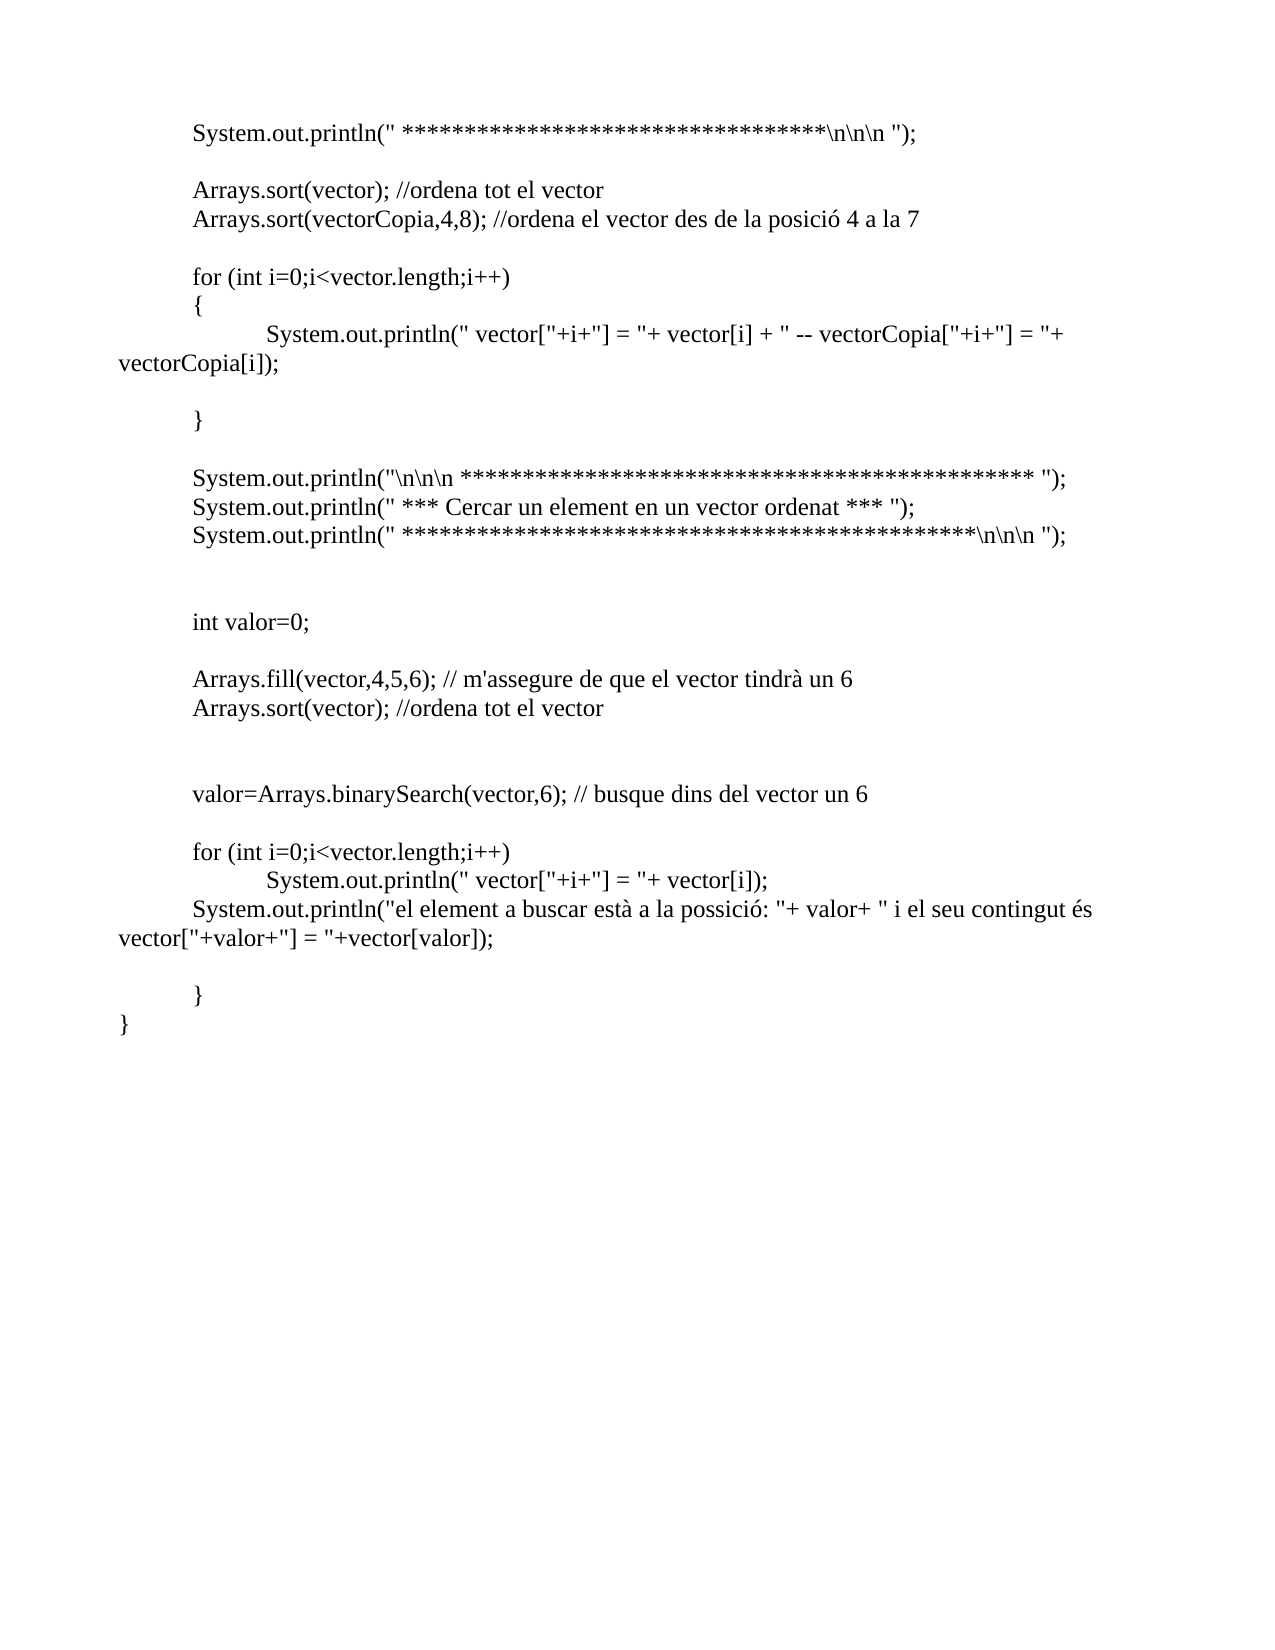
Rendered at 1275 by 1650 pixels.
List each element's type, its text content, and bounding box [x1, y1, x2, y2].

text } [118, 406, 1157, 434]
text System.out.println(" *** Cercar un element en un vector ordenat *** "); [118, 492, 1157, 521]
text System.out.println(" vector["+i+"] = "+ vector[i] + " -- vectorCopia["+i+"] = "+ vectorCopia[i]); [118, 319, 1157, 377]
text System.out.println(" vector["+i+"] = "+ vector[i]); [118, 866, 1157, 894]
text Arrays.sort(vector); //ordena tot el vector [118, 693, 1157, 722]
text System.out.println("\n\n\n ********************************************** "); [118, 463, 1157, 492]
text { [118, 291, 1157, 319]
text for (int i=0;i<vector.length;i++) [118, 262, 1157, 291]
text System.out.println("el element a buscar està a la possició: "+ valor+ " i el seu contingut és vector["+valor+"] = "+vector[valor]); [118, 894, 1157, 952]
text } [118, 981, 1157, 1009]
text System.out.println(" **********************************\n\n\n "); [118, 118, 1157, 147]
text for (int i=0;i<vector.length;i++) [118, 837, 1157, 866]
text valor=Arrays.binarySearch(vector,6); // busque dins del vector un 6 [118, 779, 1157, 808]
text System.out.println(" **********************************************\n\n\n "); [118, 521, 1157, 549]
text Arrays.sort(vector); //ordena tot el vector [118, 176, 1157, 204]
text Arrays.fill(vector,4,5,6); // m'assegure de que el vector tindrà un 6 [118, 664, 1157, 693]
text } [118, 1009, 1157, 1038]
text Arrays.sort(vectorCopia,4,8); //ordena el vector des de la posició 4 a la 7 [118, 204, 1157, 233]
text int valor=0; [118, 607, 1157, 636]
